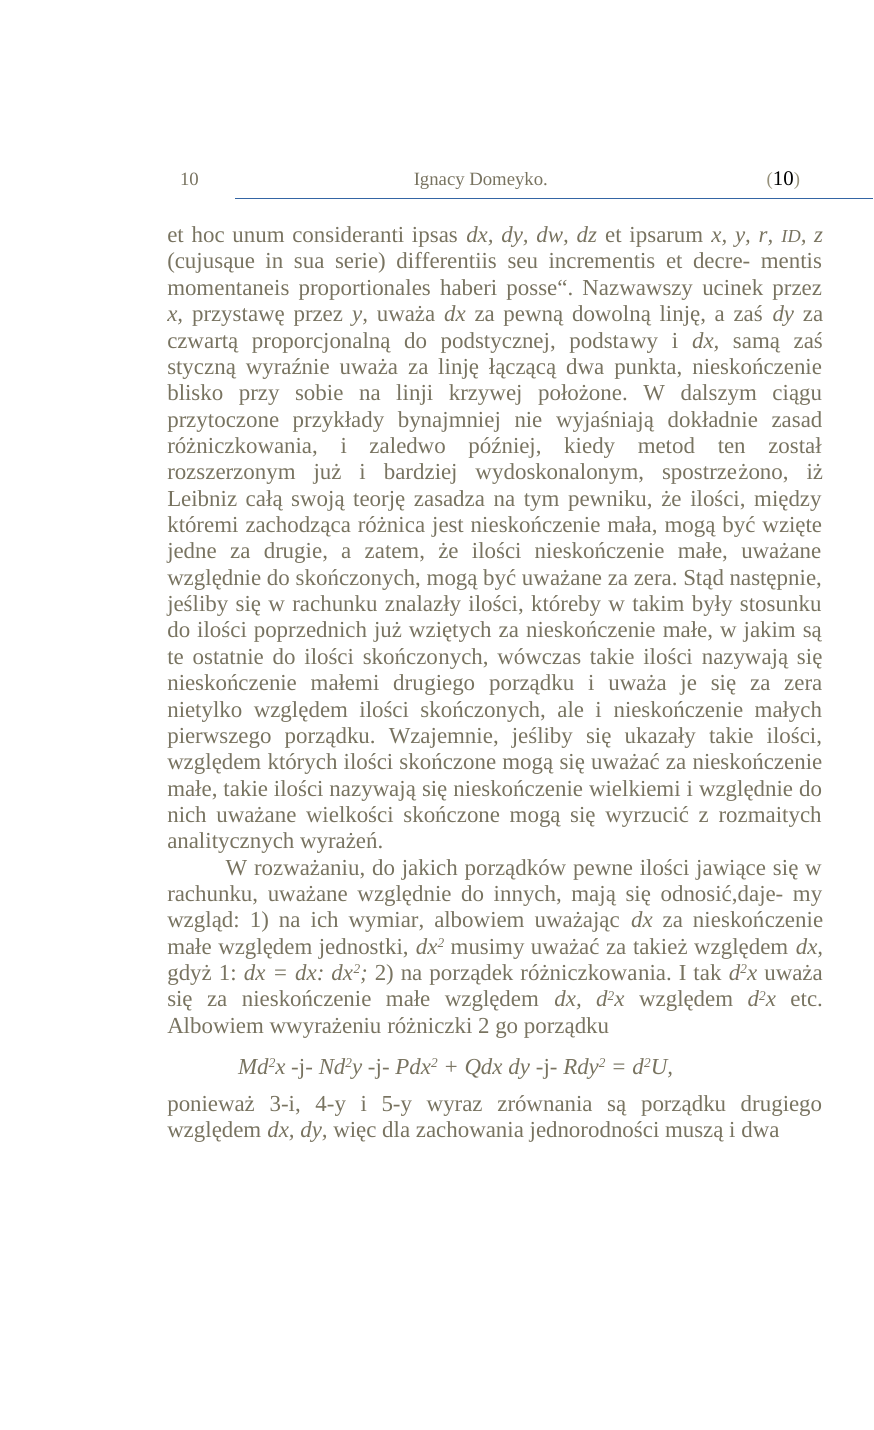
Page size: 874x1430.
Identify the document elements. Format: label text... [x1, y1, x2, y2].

text ponieważ 3-i, 4-y i 5-y wyraz zrównania są porządku drugiego względem dx, dy, więc dla zachowania jednorodności muszą i dwa [167, 1089, 823, 1142]
text Md2x -j- Nd2y -j- Pdx2 + Qdx dy -j- Rdy2 = d2U, [167, 1053, 823, 1079]
text et hoc unum consideranti ipsas dx, dy, dw, dz et ipsarum x, y, r, id, z (cujusąue in sua serie) differentiis seu incrementis et decre- mentis momentaneis proportionales haberi posse“. Nazwawszy ucinek przez x, przystawę przez y, uważa dx za pewną dowolną linję, a zaś dy za czwartą proporcjonalną do podstycznej, podsta­wy i dx, samą zaś styczną wyraźnie uważa za linję łączącą dwa punkta, nieskończenie blisko przy sobie na linji krzywej położone. W dalszym ciągu przytoczone przykłady bynajmniej nie wyjaśniają dokładnie zasad różniczkowania, i zaledwo później, kiedy metod ten został rozszerzonym już i bardziej wydoskonalonym, spostrze­żono, iż Leibniz całą swoją teorję zasadza na tym pewniku, że ilości, między któremi zachodząca różnica jest nieskończenie mała, mogą być wzięte jedne za drugie, a zatem, że ilości nieskończenie małe, uważane względnie do skończonych, mogą być uważane za zera. Stąd następnie, jeśliby się w rachunku znalazły ilości, któreby w takim były stosunku do ilości poprzednich już wziętych za nieskończenie małe, w jakim są te ostatnie do ilości skończo­nych, wówczas takie ilości nazywają się nieskończenie małemi dru­giego porządku i uważa je się za zera nietylko względem ilości skończonych, ale i nieskończenie małych pierwszego porządku. Wzajemnie, jeśliby się ukazały takie ilości, względem których ilości skończone mogą się uważać za nieskończenie małe, takie ilości nazywają się nieskończenie wielkiemi i względnie do nich uważane wielkości skończone mogą się wyrzucić z rozmaitych analitycznych wyrażeń. [167, 221, 823, 854]
text W rozważaniu, do jakich porządków pewne ilości jawiące się w rachunku, uważane względnie do innych, mają się odnosić,daje- my wzgląd: 1) na ich wymiar, albowiem uważając dx za nieskoń­czenie małe względem jednostki, dx2 musimy uważać za takież względem dx, gdyż 1: dx = dx: dx2; 2) na porządek różniczkowa­nia. I tak d2x uważa się za nieskończenie małe względem dx, d2x względem d2x etc. Albowiem wwyrażeniu różniczki 2 go porządku [167, 854, 823, 1038]
